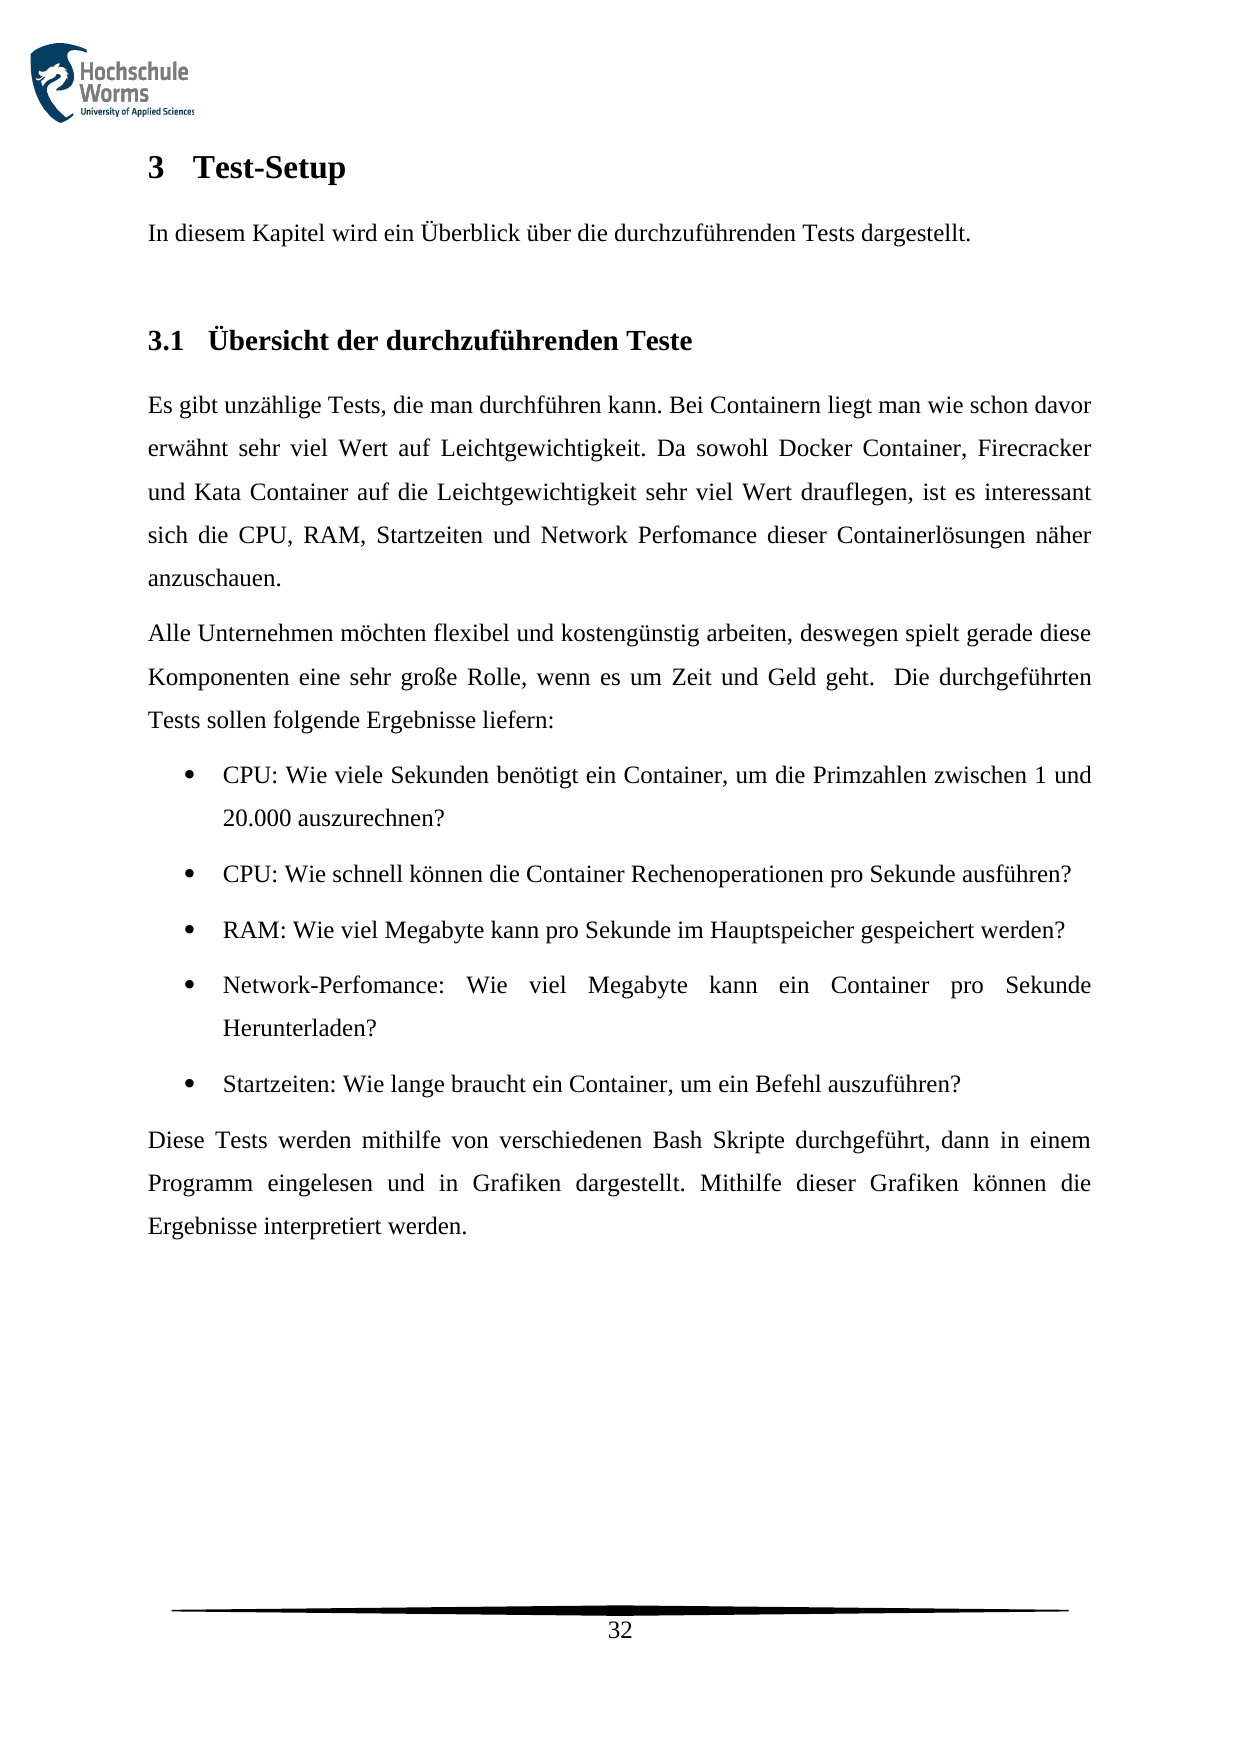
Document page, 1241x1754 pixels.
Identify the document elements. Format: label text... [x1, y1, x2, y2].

text Diese Tests werden mithilfe von verschiedenen Bash Skripte durchgeführt, dann in einem Programm eingelesen und in Grafiken dargestellt. Mithilfe dieser Grafiken können die Ergebnisse interpretiert werden. [148, 1125, 1092, 1240]
list Startzeiten: Wie lange braucht ein Container, um ein Befehl auszuführen? [185, 1069, 1092, 1098]
subtitle Übersicht der durchzuführenden Teste [148, 323, 1092, 357]
text Es gibt unzählige Tests, die man durchführen kann. Bei Containern liegt man wie schon davor erwähnt sehr viel Wert auf Leichtgewichtigkeit. Da sowohl Docker Container, Firecracker und Kata Container auf die Leichtgewichtigkeit sehr viel Wert drauflegen, ist es interessant sich die CPU, RAM, Startzeiten und Network Perfomance dieser Containerlösungen näher anzuschauen. [148, 390, 1092, 592]
list Network-Perfomance: Wie viel Megabyte kann ein Container pro Sekunde Herunterladen? [185, 970, 1092, 1042]
text In diesem Kapitel wird ein Überblick über die durchzuführenden Tests dargestellt. [148, 218, 1092, 246]
list CPU: Wie viele Sekunden benötigt ein Container, um die Primzahlen zwischen 1 und 20.000 auszurechnen? [185, 760, 1092, 832]
list RAM: Wie viel Megabyte kann pro Sekunde im Hauptspeicher gespeichert werden? [185, 915, 1092, 943]
text Alle Unternehmen möchten flexibel und kostengünstig arbeiten, deswegen spielt gerade diese Komponenten eine sehr große Rolle, wenn es um Zeit und Geld geht. Die durchgeführten Tests sollen folgende Ergebnisse liefern: [148, 618, 1092, 733]
list CPU: Wie schnell können die Container Rechenoperationen pro Sekunde ausführen? [185, 859, 1092, 888]
subtitle Test-Setup [148, 148, 1092, 186]
